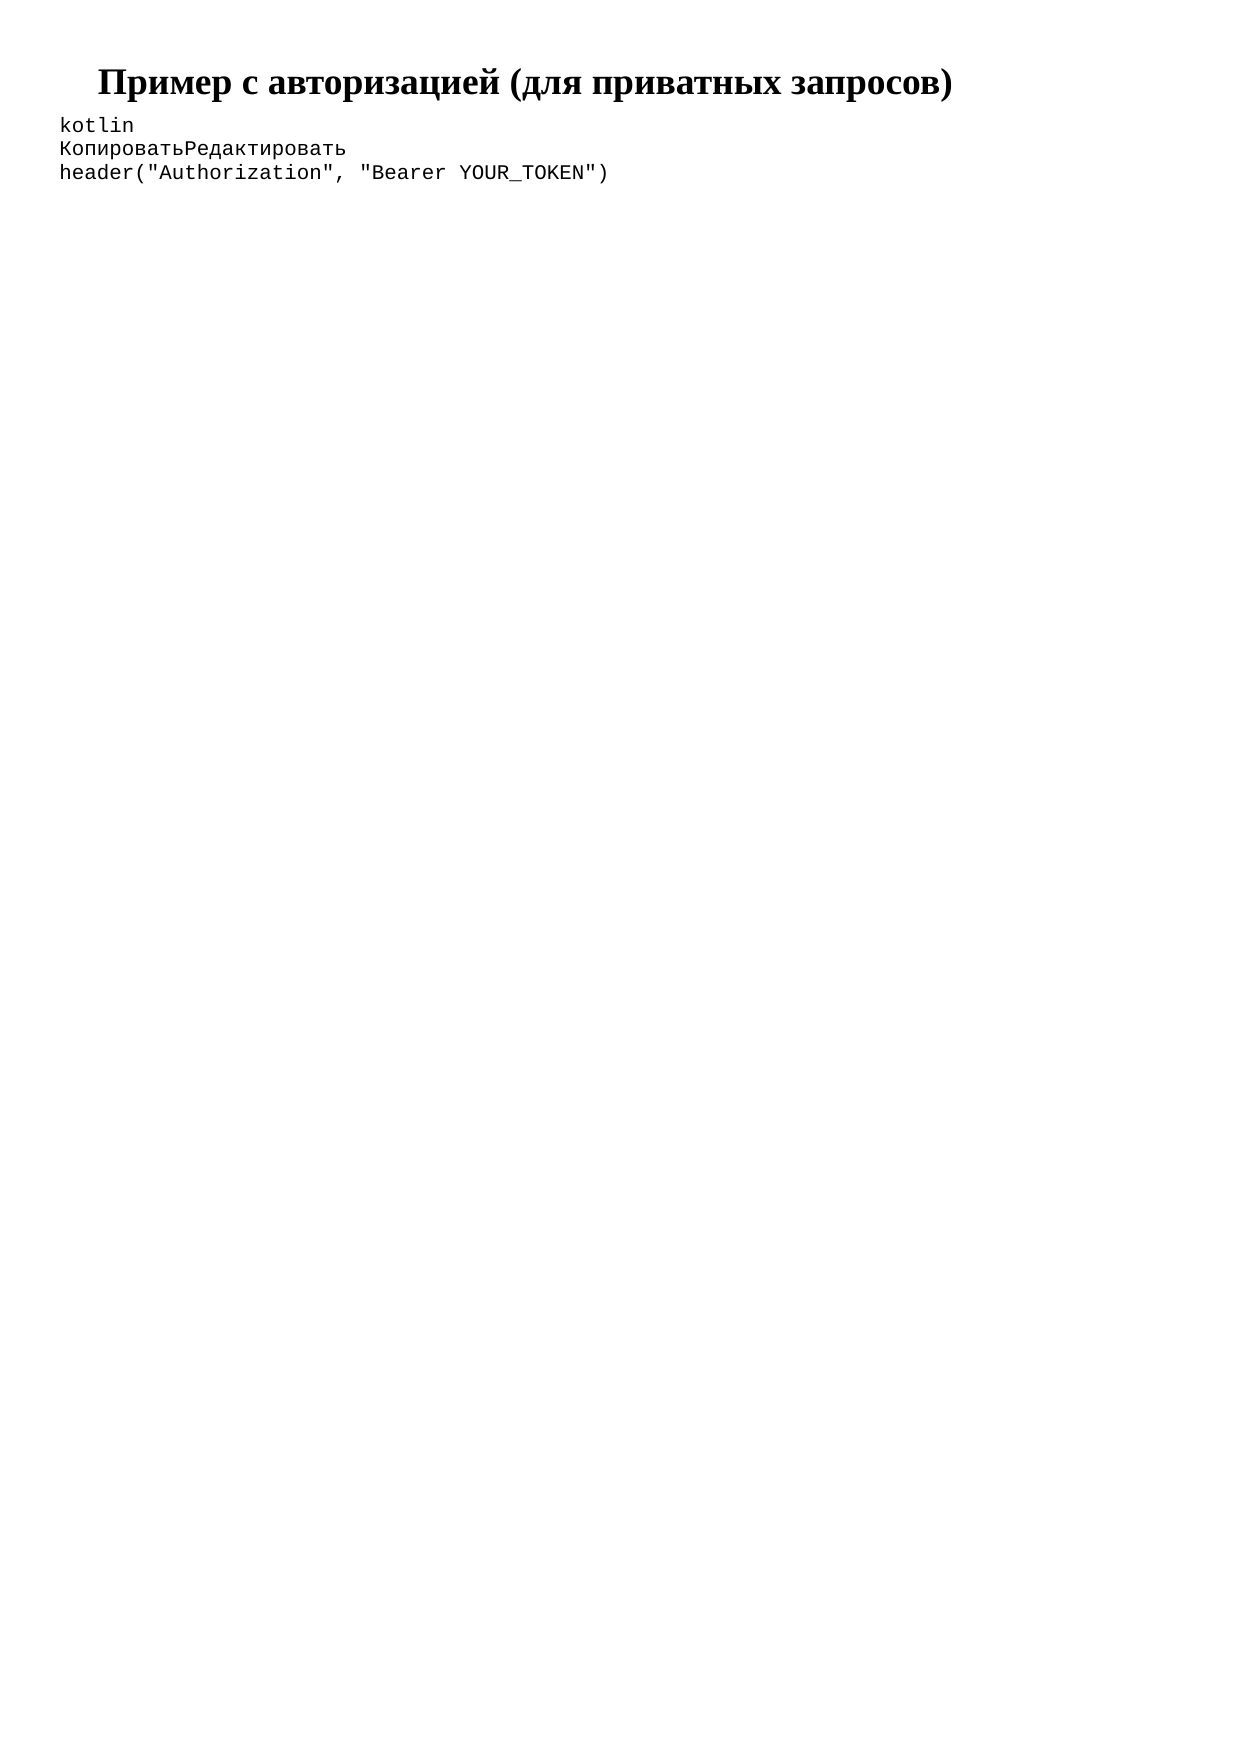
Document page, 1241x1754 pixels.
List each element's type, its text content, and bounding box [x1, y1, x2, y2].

text КопироватьРедактировать [59, 138, 1181, 162]
subtitle 🔸 Пример с авторизацией (для приватных запросов) [59, 59, 1181, 102]
text header("Authorization", "Bearer YOUR_TOKEN") [59, 162, 1181, 186]
text kotlin [59, 115, 1181, 138]
